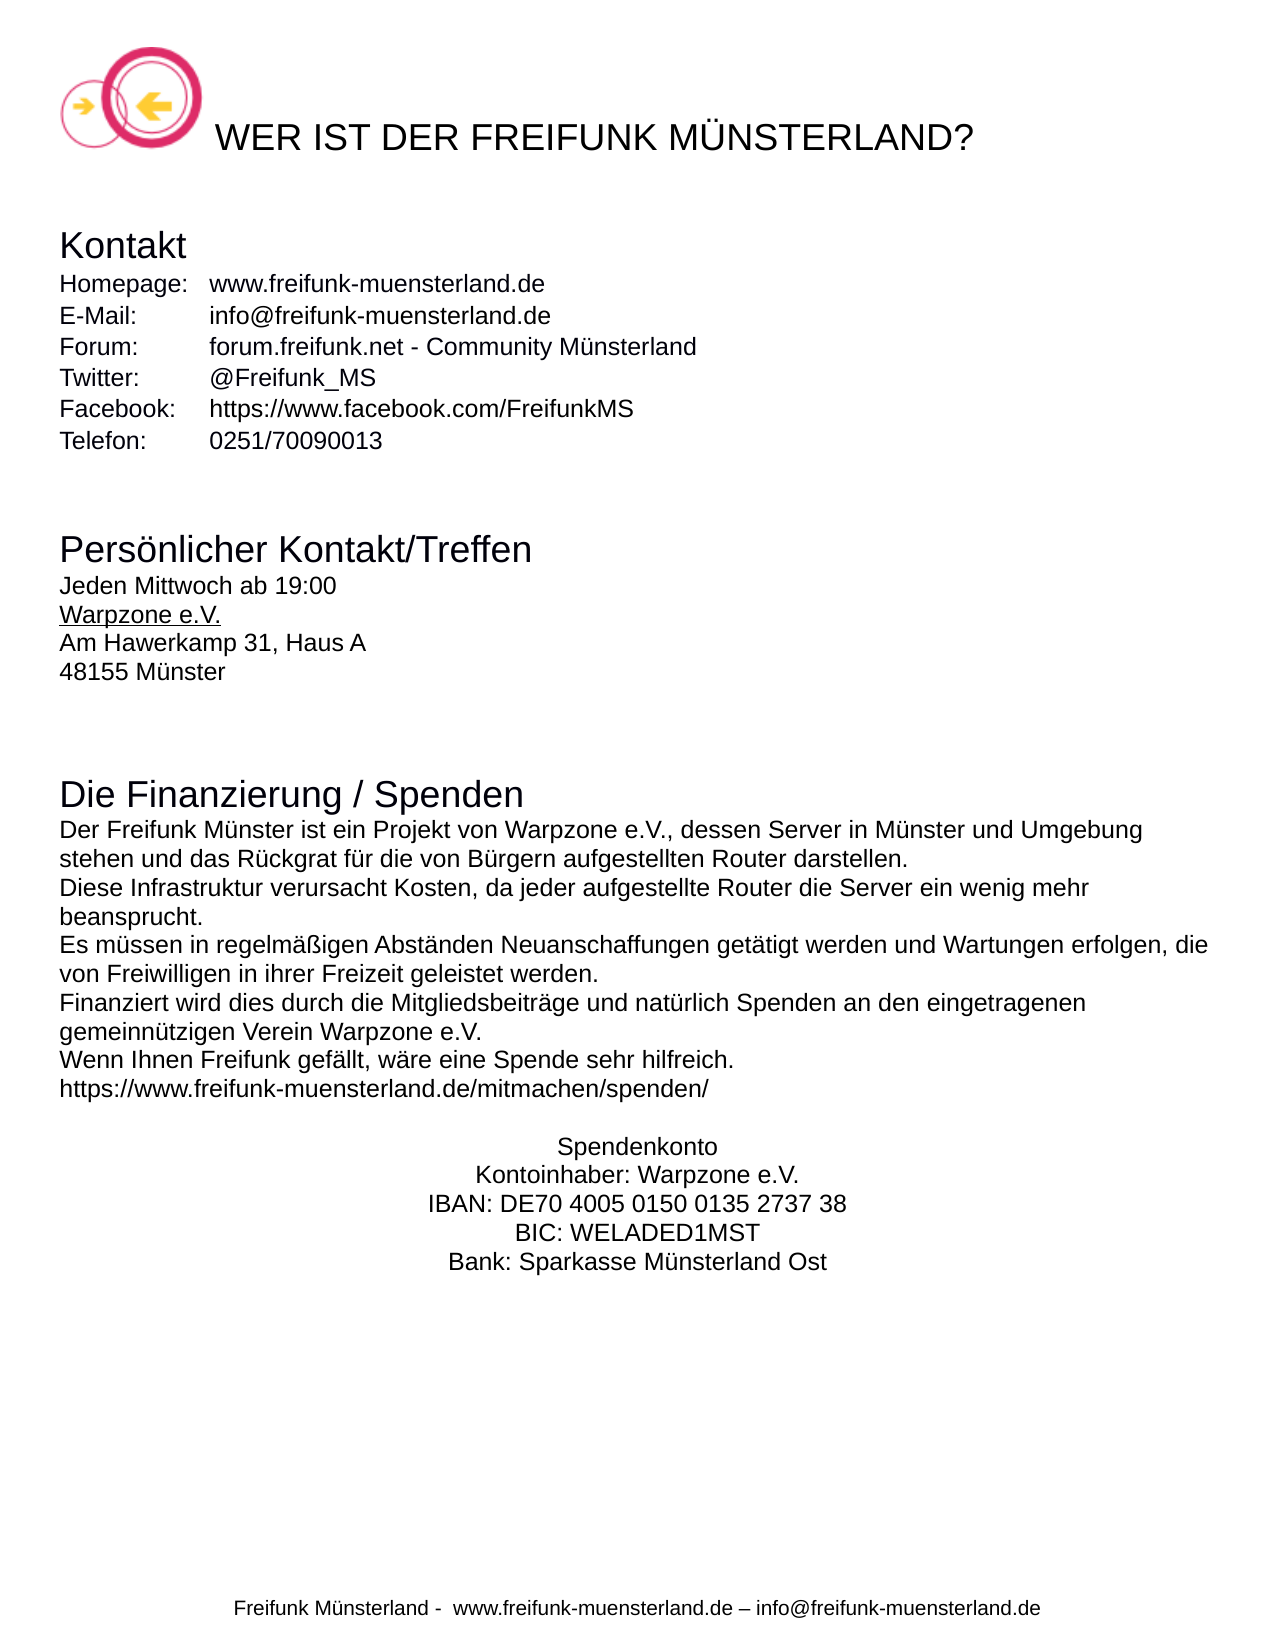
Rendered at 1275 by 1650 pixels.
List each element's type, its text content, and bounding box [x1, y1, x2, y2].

text WER IST DER FREIFUNK MÜNSTERLAND? [59, 47, 1216, 158]
picture [59, 47, 205, 151]
subtitle Die Finanzierung / Spenden [59, 772, 1216, 815]
subtitle Kontoinhaber: Warpzone e.V. IBAN: DE70 4005 0150 0135 2737 38 BIC: WELADED1MST Bank: Sparkasse Münsterland Ost [59, 1160, 1216, 1275]
text Homepage: www.freifunk-muensterland.de [59, 267, 1216, 298]
table_header [634, 571, 1219, 714]
table_header Jeden Mittwoch ab 19:00 Warpzone e.V. Am Hawerkamp 31, Haus A 48155 Münster [48, 571, 633, 714]
text E-Mail: info@freifunk-muensterland.de Forum: forum.freifunk.net - Community Münsterland Twitter: @Freifunk_MS Facebook: https://www.facebook.com/FreifunkMS Telefon: 0251/70090013 [59, 298, 1216, 454]
subtitle Der Freifunk Münster ist ein Projekt von Warpzone e.V., dessen Server in Münster und Umgebung stehen und das Rückgrat für die von Bürgern aufgestellten Router darstellen. Diese Infrastruktur verursacht Kosten, da jeder aufgestellte Router die Server ein wenig mehr beansprucht. Es müssen in regelmäßigen Abständen Neuanschaffungen getätigt werden und Wartungen erfolgen, die von Freiwilligen in ihrer Freizeit geleistet werden. Finanziert wird dies durch die Mitgliedsbeiträge und natürlich Spenden an den eingetragenen gemeinnützigen Verein Warpzone e.V. Wenn Ihnen Freifunk gefällt, wäre eine Spende sehr hilfreich. [59, 815, 1216, 1074]
subtitle Kontakt [59, 224, 1216, 267]
subtitle Persönlicher Kontakt/Treffen [59, 528, 1216, 571]
subtitle https://www.freifunk-muensterland.de/mitmachen/spenden/ [59, 1074, 1216, 1103]
subtitle Spendenkonto [59, 1131, 1216, 1160]
